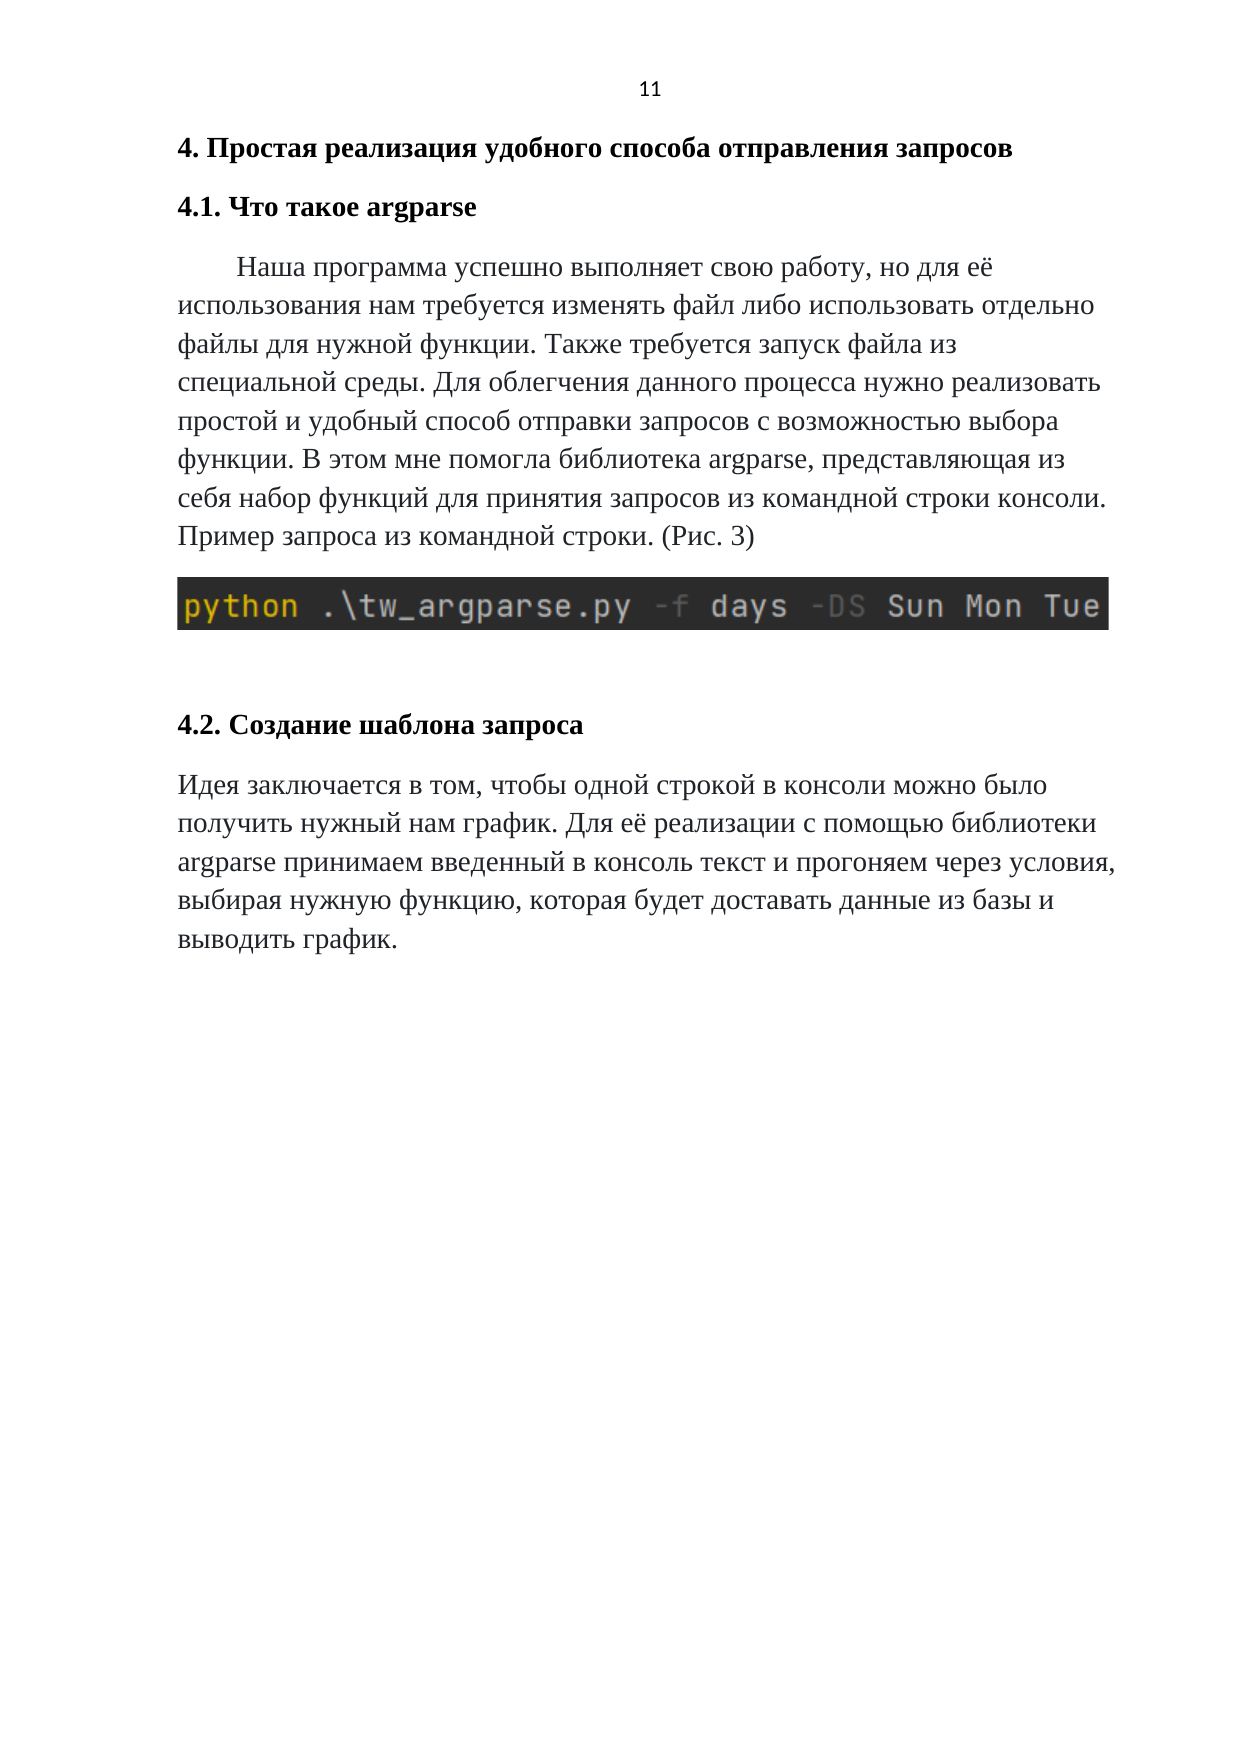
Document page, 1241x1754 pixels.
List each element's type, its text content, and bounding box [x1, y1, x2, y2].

text 4.2. Создание шаблона запроса [177, 707, 1122, 741]
text Наша программа успешно выполняет свою работу, но для её использования нам требуется изменять файл либо использовать отдельно файлы для нужной функции. Также требуется запуск файла из специальной среды. Для облегчения данного процесса нужно реализовать простой и удобный способ отправки запросов с возможностью выбора функции. В этом мне помогла библиотека argparse, представляющая из себя набор функций для принятия запросов из командной строки консоли. Пример запроса из командной строки. (Рис. 3) [177, 249, 1122, 552]
text 4. Простая реализация удобного способа отправления запросов [177, 130, 1122, 163]
text Идея заключается в том, чтобы одной строкой в консоли можно было получить нужный нам график. Для её реализации с помощью библиотеки argparse принимаем введенный в консоль текст и прогоняем через условия, выбирая нужную функцию, которая будет доставать данные из базы и выводить график. [177, 767, 1122, 954]
picture [177, 577, 1109, 630]
text 4.1. Что такое argparse [177, 189, 1122, 223]
